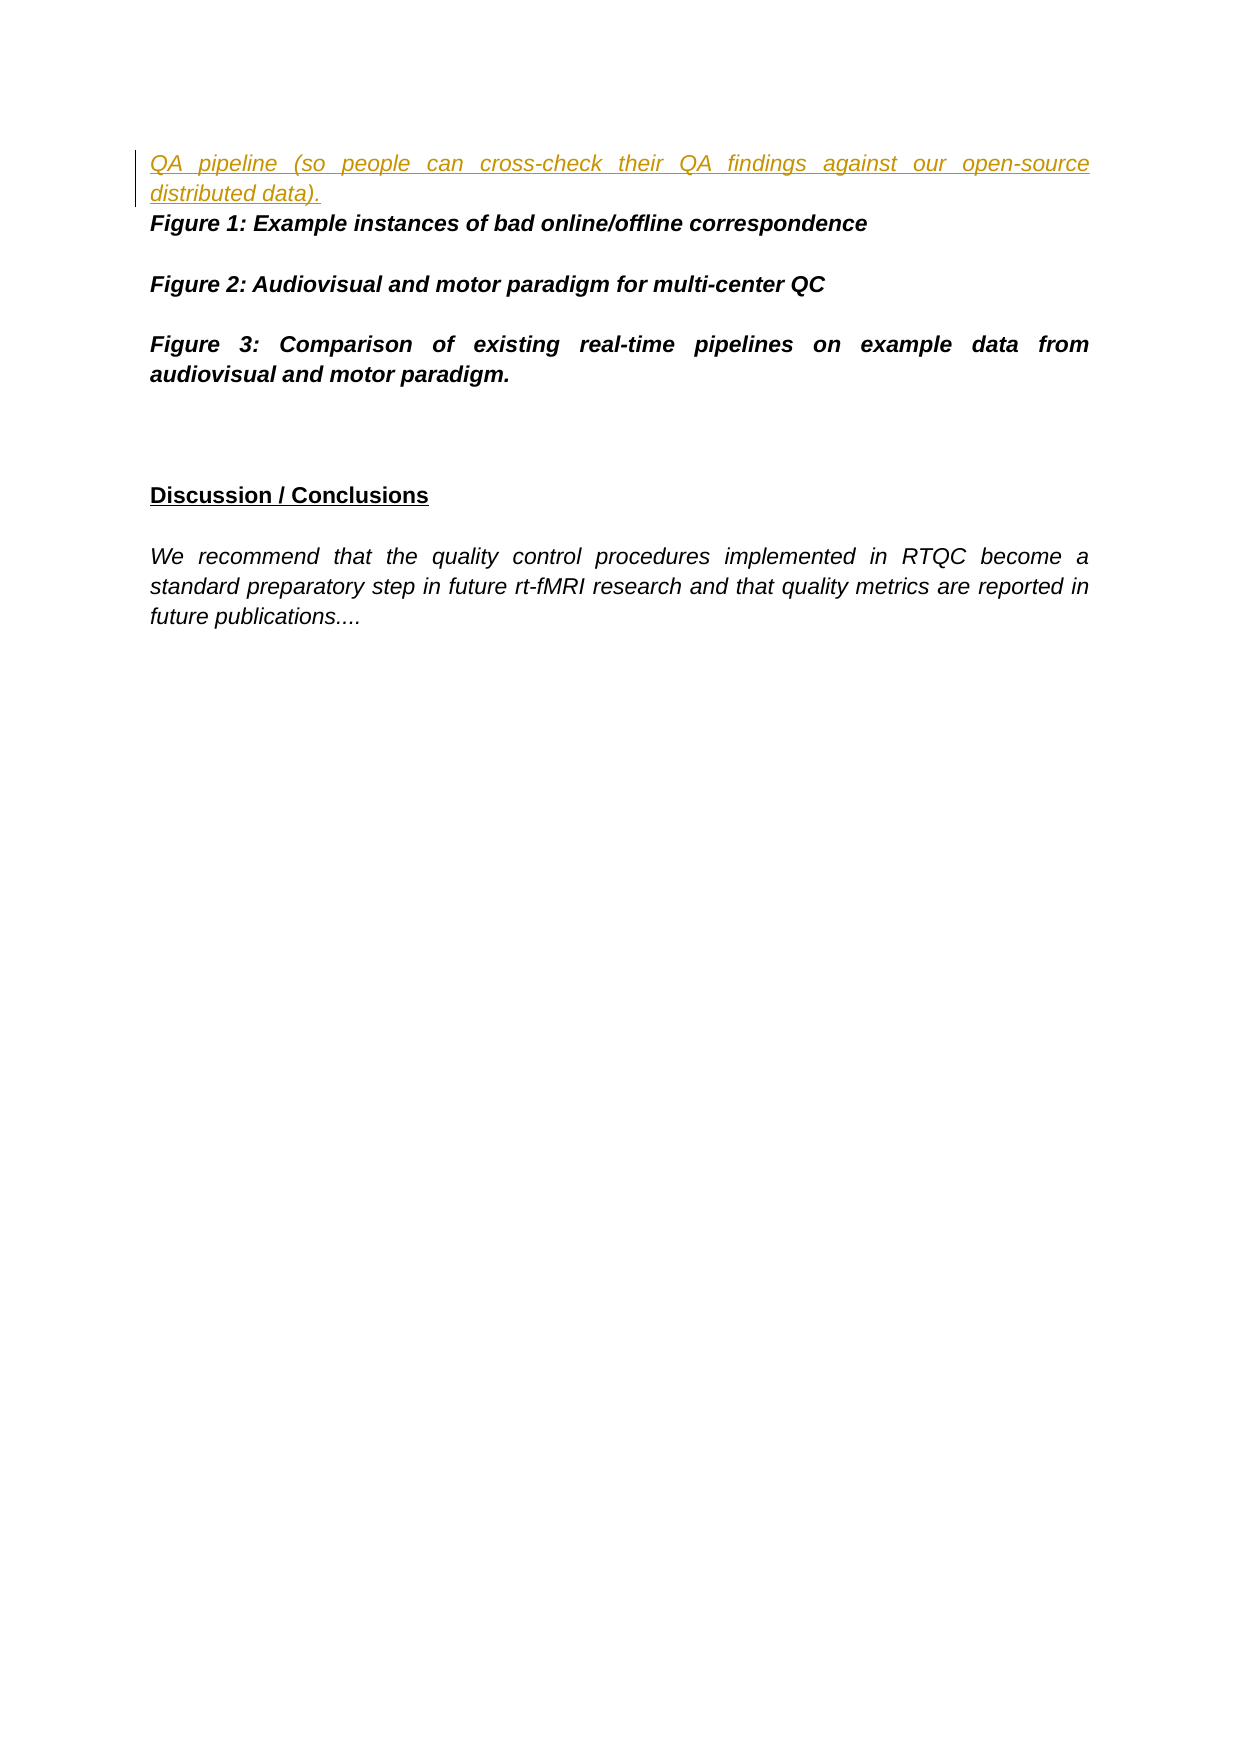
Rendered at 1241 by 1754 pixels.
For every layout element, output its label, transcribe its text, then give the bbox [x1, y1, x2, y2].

text distributed data). [150, 174, 1090, 207]
text Figure 1: Example instances of bad online/offline correspondence [150, 210, 1090, 237]
text We recommend that the quality control procedures implemented in RTQC become a standard preparatory step in future rt-fMRI research and that quality metrics are reported in future publications.... [150, 543, 1090, 629]
text Figure 2: Audiovisual and motor paradigm for multi-center QC [150, 271, 1090, 297]
text QA pipeline (so people can cross-check their QA findings against our open-source [150, 150, 1090, 173]
text Figure 3: Comparison of existing real-time pipelines on example data from audiovisual and motor paradigm. [150, 331, 1090, 388]
text Discussion / Conclusions [150, 482, 1090, 509]
